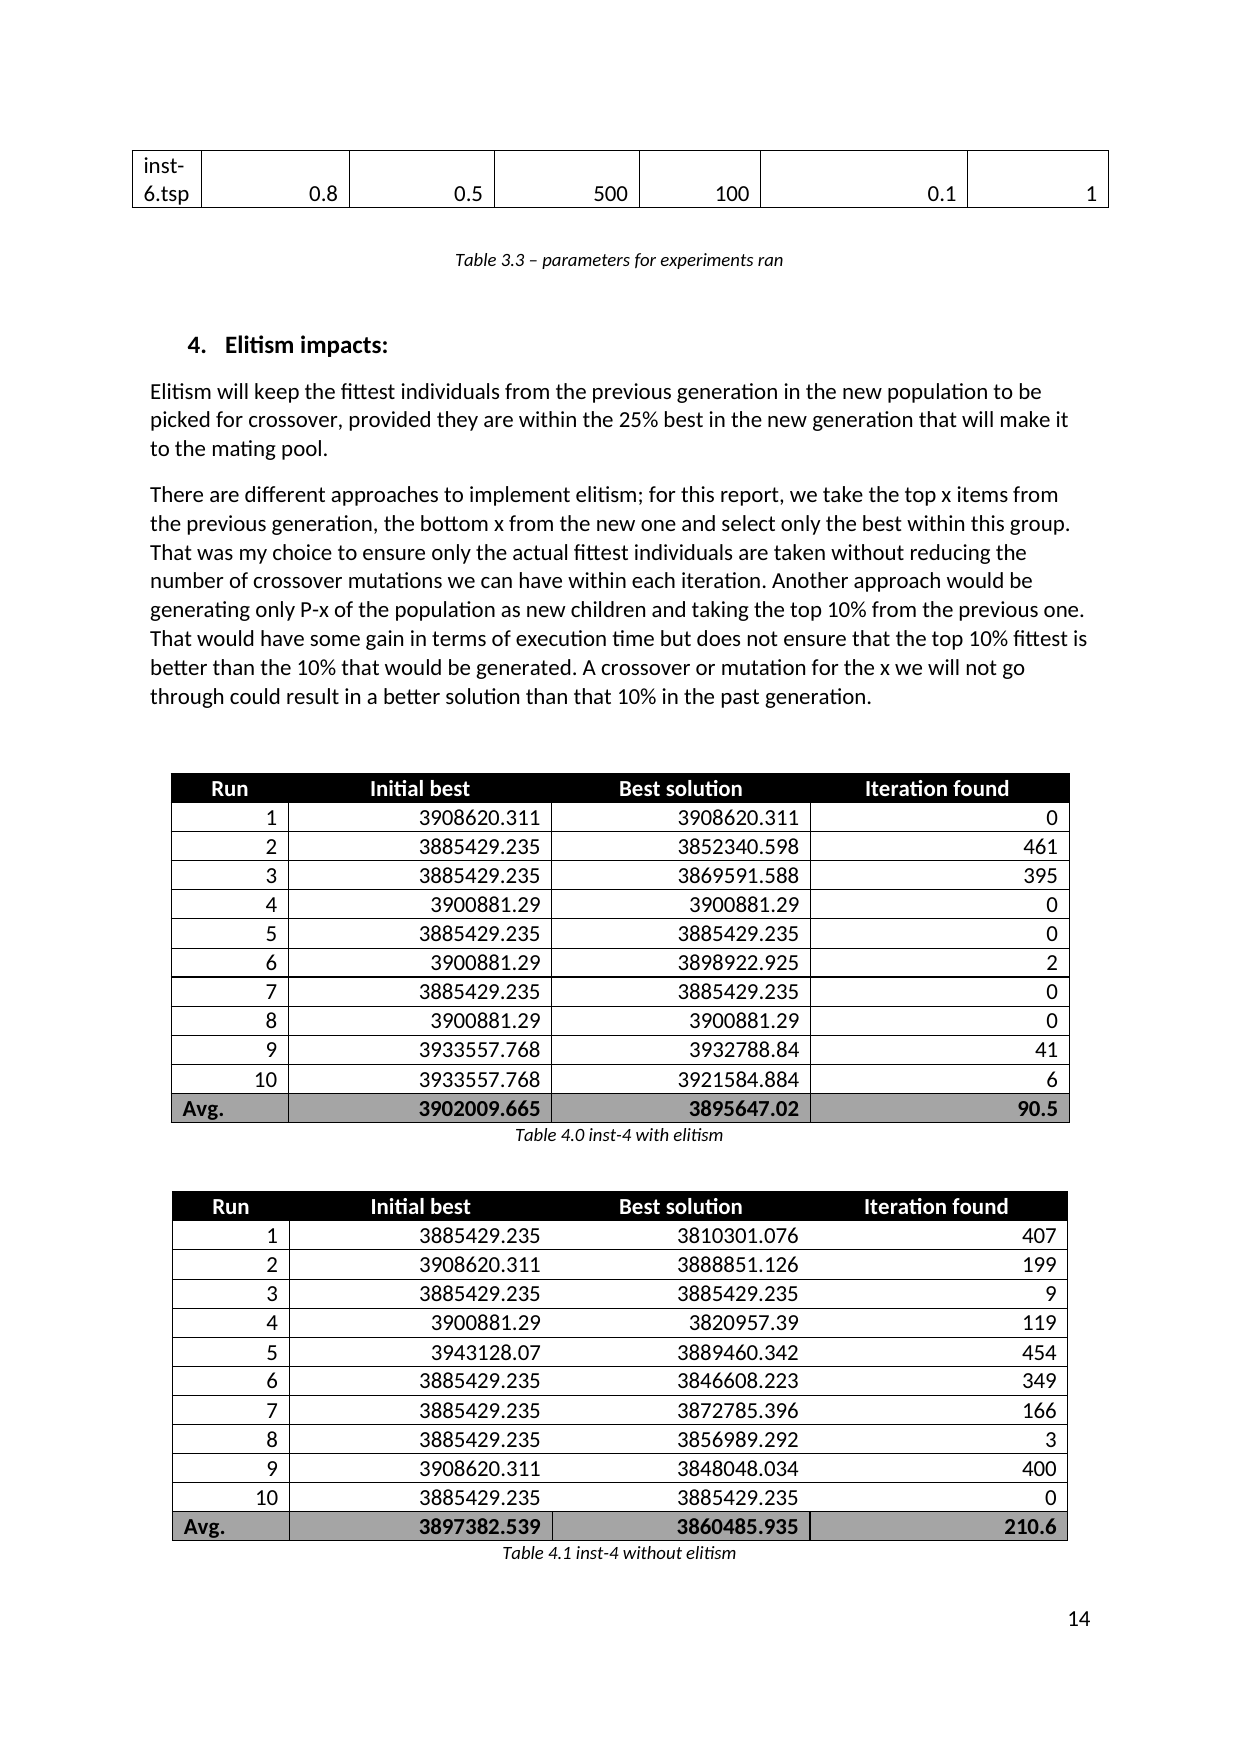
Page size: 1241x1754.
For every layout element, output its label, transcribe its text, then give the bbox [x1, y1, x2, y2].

table_cell 0.5 [350, 151, 494, 207]
table_cell 0 [811, 803, 1069, 831]
table_cell 3885429.235 [552, 1280, 810, 1307]
table_cell 9 [172, 1036, 288, 1064]
list Elitism impacts: [187, 329, 1090, 359]
table_cell 5 [172, 919, 288, 947]
text Table 4.1 inst-4 without elitism [150, 1541, 1090, 1564]
table_cell 0 [811, 890, 1069, 918]
table_header Best solution [553, 1192, 809, 1220]
table_cell 90.5 [811, 1094, 1069, 1122]
table_cell 0 [811, 919, 1069, 947]
table_cell 199 [810, 1250, 1067, 1278]
table_cell 0.8 [202, 151, 349, 207]
table_cell 400 [810, 1454, 1067, 1482]
table_cell 3900881.29 [552, 890, 810, 918]
table_cell 9 [173, 1454, 289, 1482]
table_cell 0 [811, 978, 1069, 1006]
table_cell 3820957.39 [552, 1309, 810, 1337]
table_cell inst-6.tsp [133, 151, 201, 207]
table_cell 8 [172, 1007, 288, 1034]
table_cell 0.1 [761, 151, 967, 207]
table_cell 3885429.235 [290, 1483, 552, 1511]
table_cell 3885429.235 [289, 919, 551, 947]
table_cell 3888851.126 [552, 1250, 810, 1278]
table_cell 41 [811, 1036, 1069, 1064]
table_cell 3885429.235 [289, 832, 551, 860]
table_cell 6 [172, 949, 288, 976]
table_cell 3900881.29 [290, 1309, 552, 1337]
table_cell 3908620.311 [290, 1454, 552, 1482]
table_cell 4 [172, 890, 288, 918]
table_cell 100 [640, 151, 760, 207]
table_cell 6 [173, 1367, 289, 1395]
table_cell 3856989.292 [552, 1425, 810, 1453]
table_header Iteration found [811, 774, 1069, 802]
table_cell 0 [810, 1483, 1067, 1511]
table_cell 10 [172, 1065, 288, 1093]
table_cell 454 [810, 1338, 1067, 1366]
table_header Iteration found [811, 1192, 1067, 1220]
table_cell 3885429.235 [552, 978, 810, 1006]
table_cell 3810301.076 [552, 1221, 810, 1249]
table_cell 3932788.84 [552, 1036, 810, 1064]
table_cell 2 [173, 1250, 289, 1278]
table_cell 8 [173, 1425, 289, 1453]
table_cell 7 [172, 978, 288, 1006]
table_cell 3933557.768 [289, 1036, 551, 1064]
table_cell 10 [173, 1483, 289, 1511]
table_cell 3943128.07 [290, 1338, 552, 1366]
table_cell 3 [173, 1280, 289, 1307]
table_cell 2 [811, 949, 1069, 976]
table_cell 3908620.311 [290, 1250, 552, 1278]
table_cell 3885429.235 [289, 861, 551, 889]
table_header Initial best [290, 1192, 552, 1220]
table_cell Avg. [172, 1094, 288, 1122]
table_cell 3885429.235 [552, 919, 810, 947]
table_cell 3889460.342 [552, 1338, 810, 1366]
table_cell 3900881.29 [552, 1007, 810, 1034]
table_cell 3869591.588 [552, 861, 810, 889]
table_cell 3846608.223 [552, 1367, 810, 1395]
table_cell 3908620.311 [289, 803, 551, 831]
table_cell 1 [968, 151, 1108, 207]
table_cell 3885429.235 [290, 1280, 552, 1307]
table_cell 2 [172, 832, 288, 860]
table_header Initial best [289, 774, 551, 802]
table_header Best solution [552, 774, 810, 802]
table_cell 9 [810, 1280, 1067, 1307]
table_cell 3897382.539 [290, 1512, 552, 1540]
table_cell 3933557.768 [289, 1065, 551, 1093]
table_header Run [173, 1192, 289, 1220]
table_cell 461 [811, 832, 1069, 860]
table_cell 3900881.29 [289, 949, 551, 976]
table_cell 3900881.29 [289, 1007, 551, 1034]
table_cell 119 [810, 1309, 1067, 1337]
table_cell 3921584.884 [552, 1065, 810, 1093]
table_cell 210.6 [811, 1512, 1067, 1540]
table_cell 500 [495, 151, 639, 207]
table_cell 3885429.235 [290, 1367, 552, 1395]
text Elitism will keep the fittest individuals from the previous generation in the new population to be picked for crossover, provided they are within the 25% best in the new generation that will make it to the mating pool. [150, 377, 1090, 462]
table_cell 3885429.235 [290, 1221, 552, 1249]
table_cell 0 [811, 1007, 1069, 1034]
table_cell 1 [173, 1221, 289, 1249]
table_cell 3872785.396 [552, 1396, 810, 1424]
table_cell 3 [810, 1425, 1067, 1453]
table_cell 3860485.935 [553, 1512, 809, 1540]
text Table 4.0 inst-4 with elitism [150, 1123, 1090, 1146]
table_cell 7 [173, 1396, 289, 1424]
table_cell 3885429.235 [289, 978, 551, 1006]
table_header Run [172, 774, 288, 802]
table_cell 166 [810, 1396, 1067, 1424]
table_cell 3902009.665 [289, 1094, 551, 1122]
text There are different approaches to implement elitism; for this report, we take the top x items from the previous generation, the bottom x from the new one and select only the best within this group. That was my choice to ensure only the actual fittest individuals are taken without reducing the number of crossover mutations we can have within each iteration. Another approach would be generating only P-x of the population as new children and taking the top 10% from the previous one. That would have some gain in terms of execution time but does not ensure that the top 10% fittest is better than the 10% that would be generated. A crossover or mutation for the x we will not go through could result in a better solution than that 10% in the past generation. [150, 480, 1090, 710]
table_cell 3898922.925 [552, 949, 810, 976]
table_cell 3900881.29 [289, 890, 551, 918]
table_cell 3 [172, 861, 288, 889]
table_cell 3885429.235 [552, 1483, 810, 1511]
table_cell 395 [811, 861, 1069, 889]
table_cell 3908620.311 [552, 803, 810, 831]
table_cell 6 [811, 1065, 1069, 1093]
table_cell 407 [810, 1221, 1067, 1249]
table_cell 5 [173, 1338, 289, 1366]
table_cell 3885429.235 [290, 1396, 552, 1424]
text Table 3.3 – parameters for experiments ran [150, 248, 1090, 271]
table_cell 3895647.02 [552, 1094, 810, 1122]
table_cell 3885429.235 [290, 1425, 552, 1453]
table_cell 349 [810, 1367, 1067, 1395]
table_cell 3848048.034 [552, 1454, 810, 1482]
table_cell Avg. [173, 1512, 289, 1540]
table_cell 3852340.598 [552, 832, 810, 860]
table_cell 4 [173, 1309, 289, 1337]
table_cell 1 [172, 803, 288, 831]
